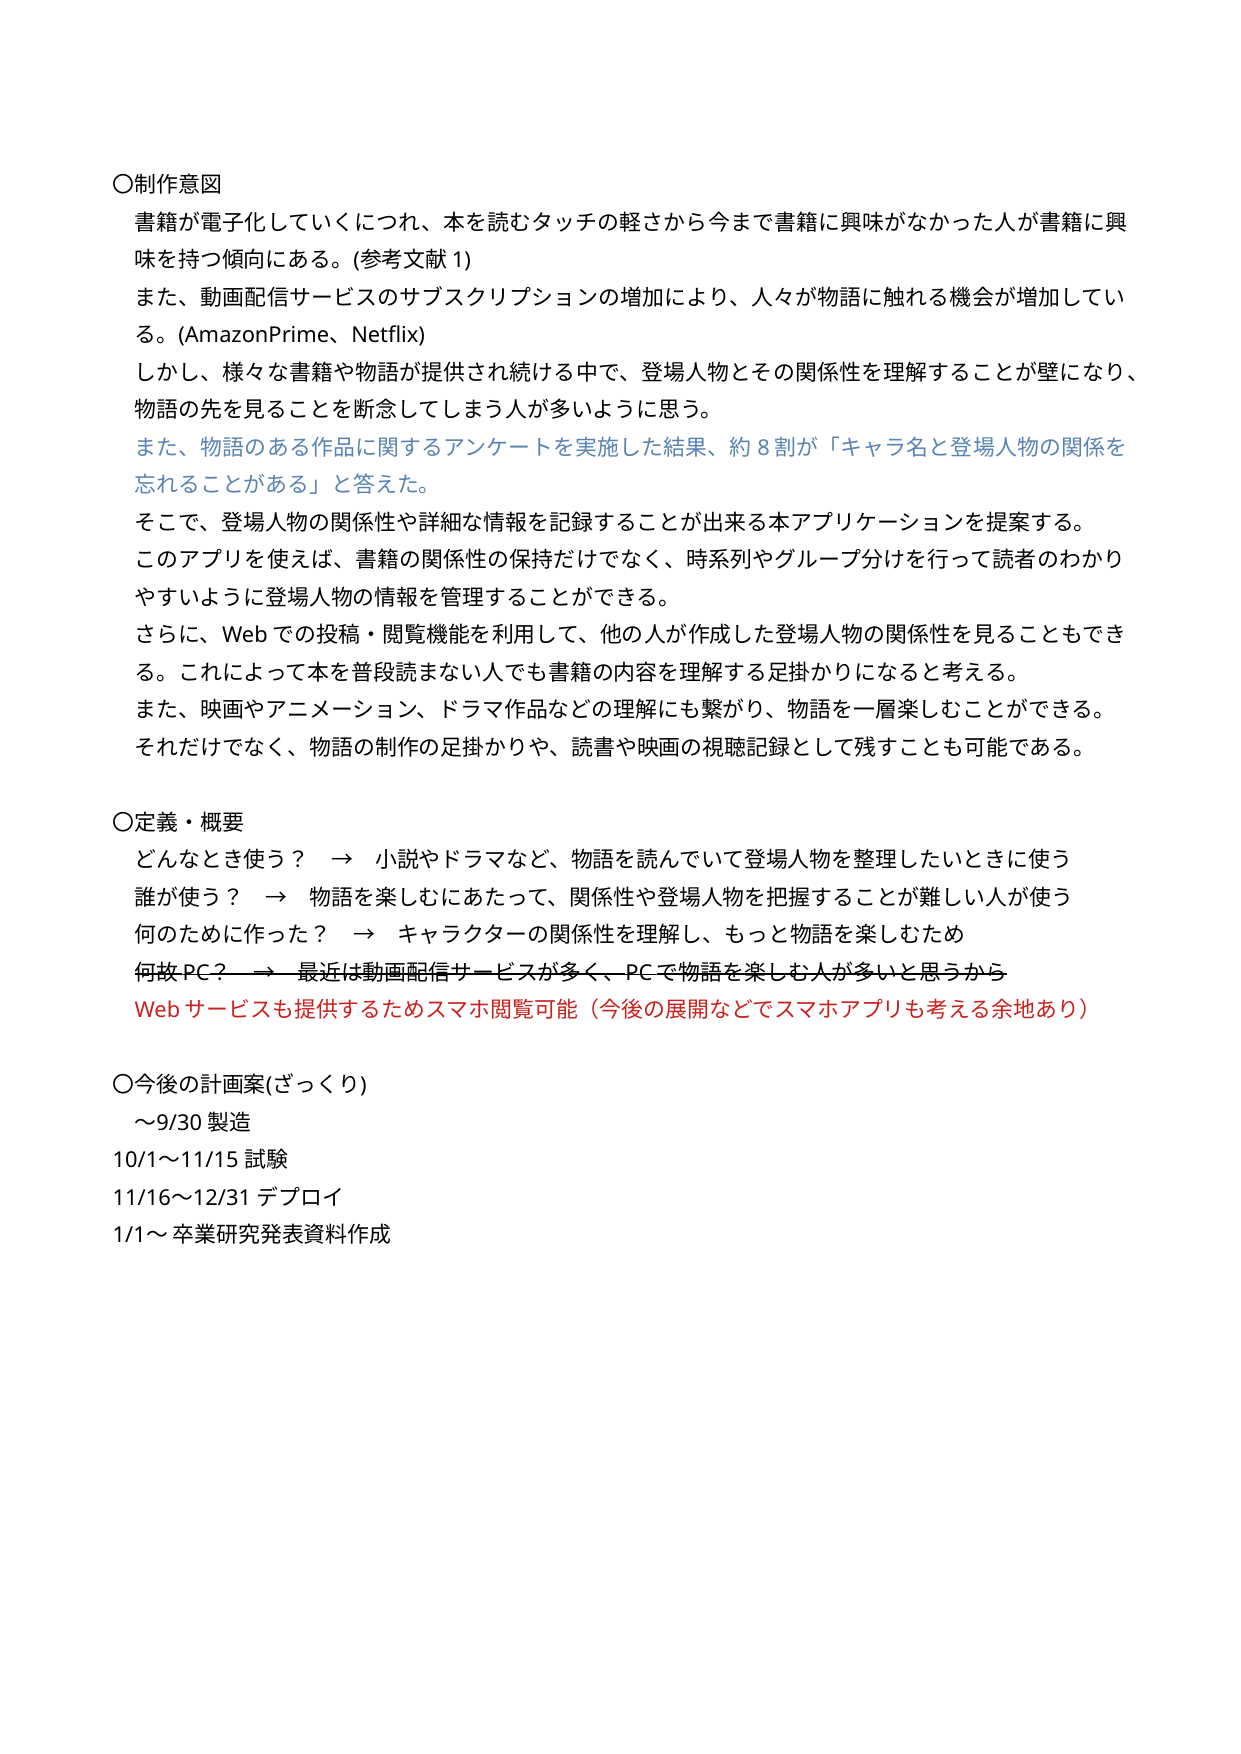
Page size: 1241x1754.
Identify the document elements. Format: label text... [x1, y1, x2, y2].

text それだけでなく、物語の制作の足掛かりや、読書や映画の視聴記録として残すことも可能である。 [134, 727, 1128, 764]
text しかし、様々な書籍や物語が提供され続ける中で、登場人物とその関係性を理解することが壁になり、物語の先を見ることを断念してしまう人が多いように思う。 [134, 352, 1128, 427]
text 11/16～12/31 デプロイ [112, 1177, 1128, 1214]
text そこで、登場人物の関係性や詳細な情報を記録することが出来る本アプリケーションを提案する。 [112, 502, 1128, 539]
text 何のために作った？ → キャラクターの関係性を理解し、もっと物語を楽しむため [112, 914, 1128, 952]
text 〇定義・概要 [112, 802, 1128, 839]
text 〇今後の計画案(ざっくり) [112, 1064, 1128, 1102]
text このアプリを使えば、書籍の関係性の保持だけでなく、時系列やグループ分けを行って読者のわかりやすいように登場人物の情報を管理することができる。 [134, 539, 1128, 614]
text ～9/30 製造 [112, 1102, 1128, 1139]
text 誰が使う？ → 物語を楽しむにあたって、関係性や登場人物を把握することが難しい人が使う [112, 877, 1128, 914]
text どんなとき使う？ → 小説やドラマなど、物語を読んでいて登場人物を整理したいときに使う [112, 839, 1128, 877]
text 1/1～ 卒業研究発表資料作成 [112, 1214, 1128, 1252]
text また、映画やアニメーション、ドラマ作品などの理解にも繋がり、物語を一層楽しむことができる。 [112, 689, 1128, 727]
text Webサービスも提供するためスマホ閲覧可能（今後の展開などでスマホアプリも考える余地あり） [112, 989, 1128, 1027]
text 10/1～11/15 試験 [112, 1139, 1128, 1177]
text 書籍が電子化していくにつれ、本を読むタッチの軽さから今まで書籍に興味がなかった人が書籍に興味を持つ傾向にある。(参考文献1) [134, 202, 1128, 277]
text さらに、Webでの投稿・閲覧機能を利用して、他の人が作成した登場人物の関係性を見ることもできる。これによって本を普段読まない人でも書籍の内容を理解する足掛かりになると考える。 [134, 614, 1128, 689]
text 何故PC？ → 最近は動画配信サービスが多く、PCで物語を楽しむ人が多いと思うから [112, 952, 1128, 989]
text また、物語のある作品に関するアンケートを実施した結果、約8割が「キャラ名と登場人物の関係を忘れることがある」と答えた。 [134, 427, 1128, 502]
text 〇制作意図 [112, 164, 1128, 202]
text また、動画配信サービスのサブスクリプションの増加により、人々が物語に触れる機会が増加している。(AmazonPrime、Netflix) [134, 277, 1128, 352]
